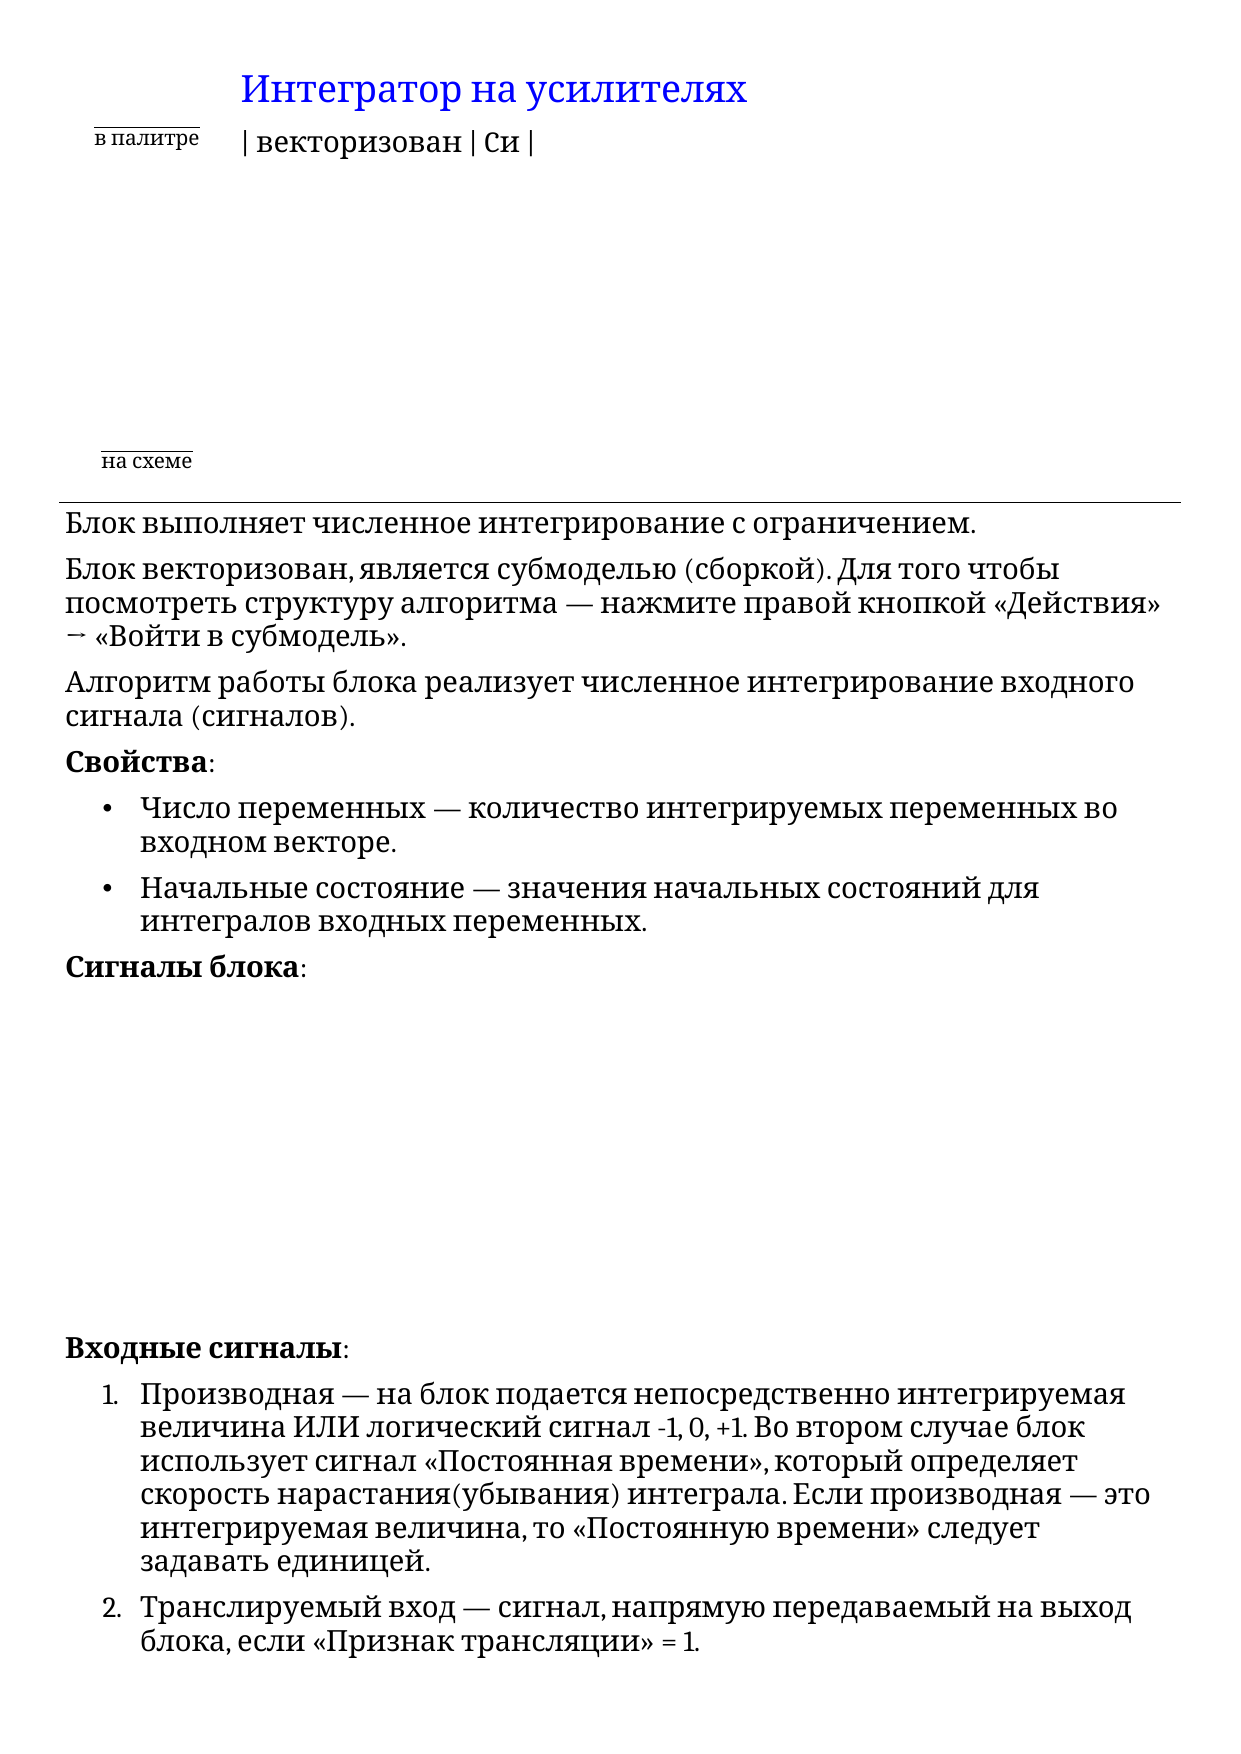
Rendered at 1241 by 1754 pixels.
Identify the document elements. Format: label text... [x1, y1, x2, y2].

table_header Интегратор на усилителях [235, 59, 1181, 121]
table_cell в палитре [59, 121, 235, 178]
table_header [59, 59, 235, 121]
table_cell на схеме [59, 444, 235, 502]
table_cell | векторизован | Cи | [235, 121, 1181, 178]
table_cell [235, 178, 1181, 444]
table_cell [235, 444, 1181, 502]
table_cell Блок выполняет численное интегрирование с ограничением. Блок векторизован, является субмоделью (сборкой). Для того чтобы посмотреть структуру алгоритма — нажмите правой кнопкой «Действия» → «Войти в субмодель». Алгоритм работы блока реализует численное интегрирование входного сигнала (сигналов). Свойства: Число переменных — количество интегрируемых переменных во входном векторе. Начальные состояние — значения начальных состояний для интегралов входных переменных. Сигналы блока: Входные сигналы: Производная — на блок подается непосредственно интегрируемая величина ИЛИ логический сигнал -1, 0, +1. Во втором случае блок использует сигнал «Постоянная времени», который определяет скорость нарастания(убывания) интеграла. Если производная — это интегрируемая величина, то «Постоянную времени» следует задавать единицей. Транслируемый вход — сигнал, напрямую передаваемый на выход блока, если «Признак трансляции» = 1. Признак трансляции — логический сигнал. Если равен 1, то на выход блока передается значение «Транслируемый вход». Признак фиксации — логический сигнал. Если равен 1, то значение выходного сигнал блока фиксируется и далее остается константой до тех пор, пока «Признак фиксации» станет равным 0. Смещение интеграла — используется в особый случаях, по умолчанию = 0. Постоянная времени — величина, обратная производной. Используется тогда, когда в качестве производной передается логический сигнал -1 («меньше»), +1(«больше») или 0. Если в качестве производной поступает целочисленная величина (реальная производная), то «Постоянную времени» следует задать = 1. Максимальное значение — ограничение интеграла «сверху». Выходной сигнал блока не может быть больше этой величины. Минимальное значение — ограничение интеграла «снизу». Выходной сигнал блока — не меньше этой величины. Выходной сигнал: Интеграл — величина интеграла производной (с ограничениями), или транслируемый вход (если есть признак трансляции), или константа (если есть признак фиксации). [59, 503, 1181, 1677]
table_cell [59, 178, 235, 444]
